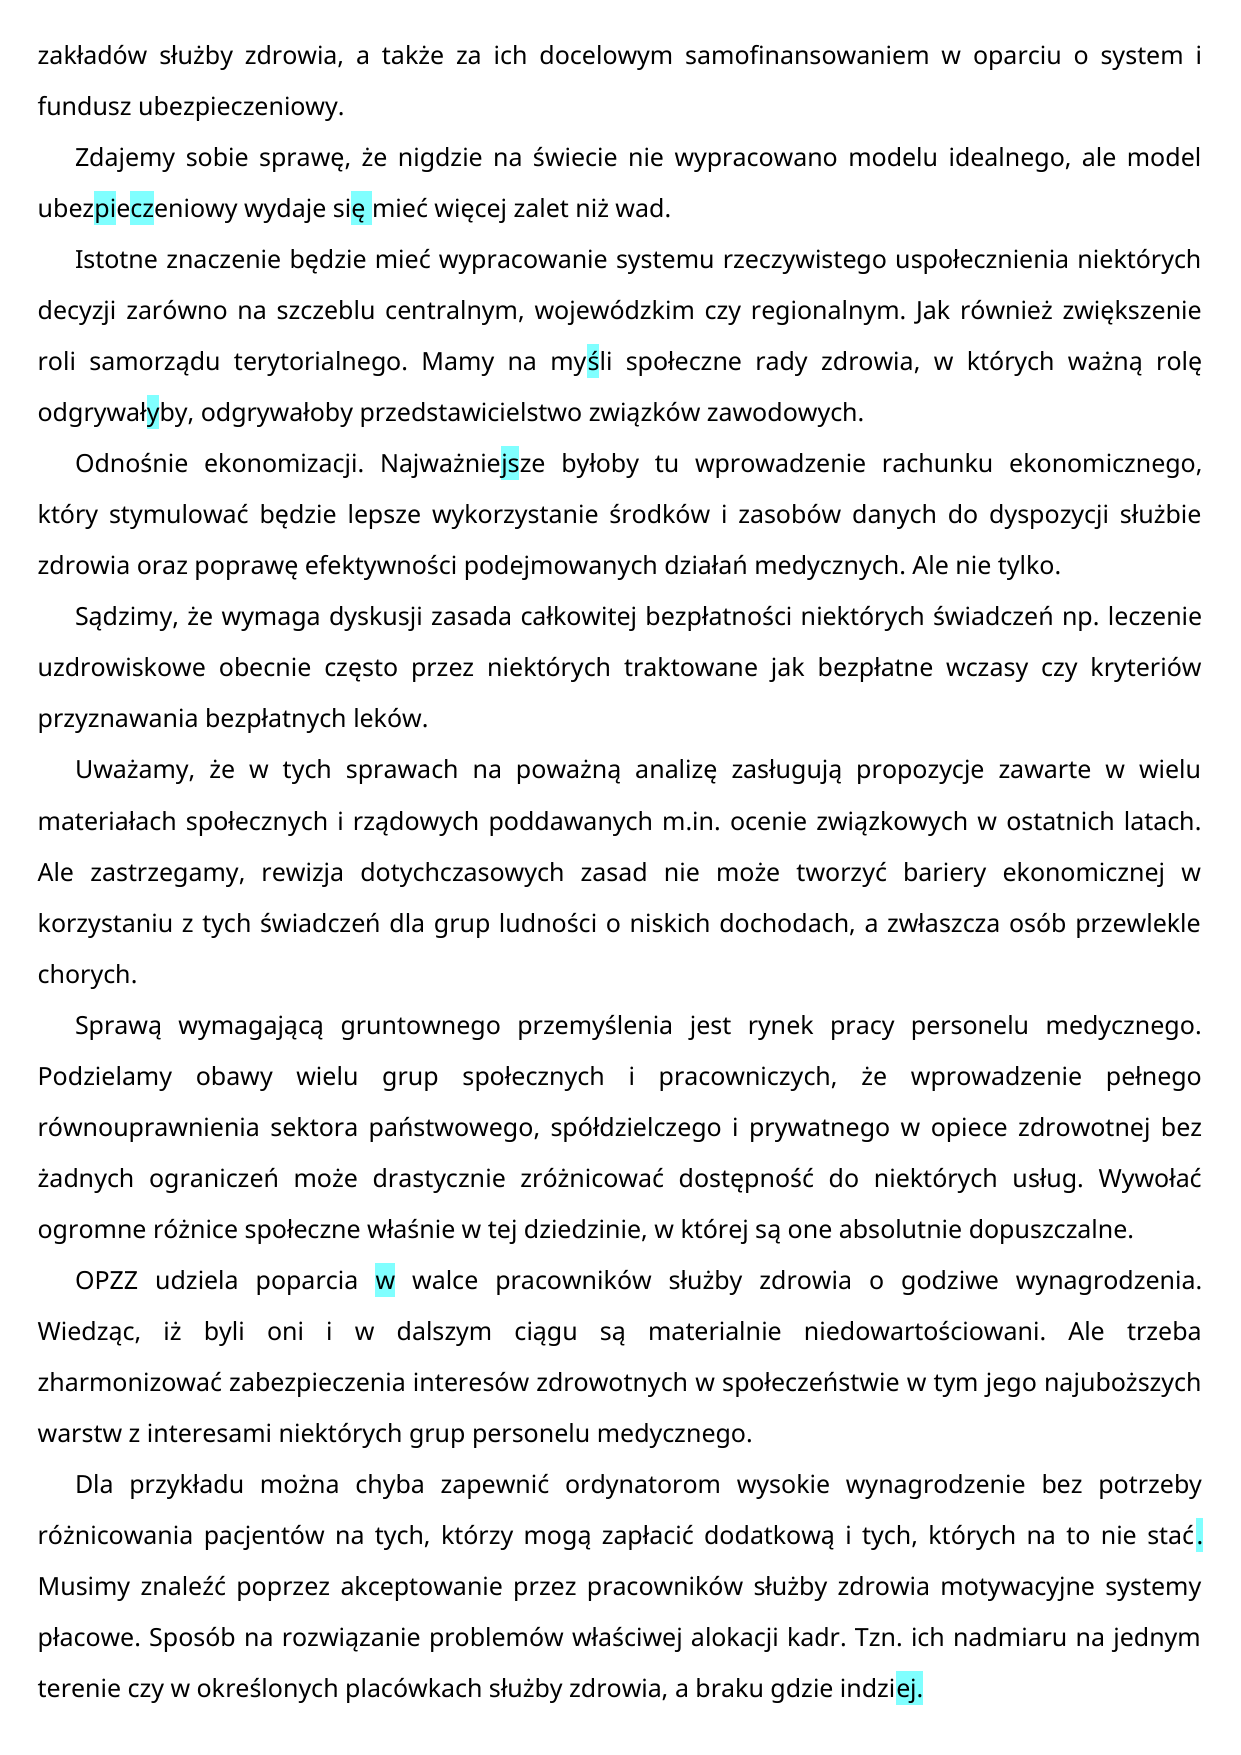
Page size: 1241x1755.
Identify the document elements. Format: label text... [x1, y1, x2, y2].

text Istotne znaczenie będzie mieć wypracowanie systemu rzeczywistego uspołecznienia niektórych decyzji zarówno na szczeblu centralnym, wojewódzkim czy regionalnym. Jak również zwiększenie roli samorządu terytorialnego. Mamy na myśli społeczne rady zdrowia, w których ważną rolę odgrywałyby, odgrywałoby przedstawicielstwo związków zawodowych. [37, 242, 1203, 429]
text OPZZ udziela poparcia w walce pracowników służby zdrowia o godziwe wynagrodzenia. Wiedząc, iż byli oni i w dalszym ciągu są materialnie niedowartościowani. Ale trzeba zharmonizować zabezpieczenia interesów zdrowotnych w społeczeństwie w tym jego najuboższych warstw z interesami niektórych grup personelu medycznego. [37, 1262, 1203, 1450]
text Uważamy, że w tych sprawach na poważną analizę zasługują propozycje zawarte w wielu materiałach społecznych i rządowych poddawanych m.in. ocenie związkowych w ostatnich latach. Ale zastrzegamy, rewizja dotychczasowych zasad nie może tworzyć bariery ekonomicznej w korzystaniu z tych świadczeń dla grup ludności o niskich dochodach, a zwłaszcza osób przewlekle chorych. [37, 752, 1203, 990]
text Odnośnie ekonomizacji. Najważniejsze byłoby tu wprowadzenie rachunku ekonomicznego, który stymulować będzie lepsze wykorzystanie środków i zasobów danych do dyspozycji służbie zdrowia oraz poprawę efektywności podejmowanych działań medycznych. Ale nie tylko. [37, 446, 1203, 582]
text Sądzimy, że wymaga dyskusji zasada całkowitej bezpłatności niektórych świadczeń np. leczenie uzdrowiskowe obecnie często przez niektórych traktowane jak bezpłatne wczasy czy kryteriów przyznawania bezpłatnych leków. [37, 599, 1203, 735]
text Zdajemy sobie sprawę, że nigdzie na świecie nie wypracowano modelu idealnego, ale model ubezpieczeniowy wydaje się mieć więcej zalet niż wad. [37, 139, 1203, 225]
text Sprawą wymagającą gruntownego przemyślenia jest rynek pracy personelu medycznego. Podzielamy obawy wielu grup społecznych i pracowniczych, że wprowadzenie pełnego równouprawnienia sektora państwowego, spółdzielczego i prywatnego w opiece zdrowotnej bez żadnych ograniczeń może drastycznie zróżnicować dostępność do niektórych usług. Wywołać ogromne różnice społeczne właśnie w tej dziedzinie, w której są one absolutnie dopuszczalne. [37, 1007, 1203, 1246]
text zakładów służby zdrowia, a także za ich docelowym samofinansowaniem w oparciu o system i fundusz ubezpieczeniowy. [37, 37, 1203, 123]
text Dla przykładu można chyba zapewnić ordynatorom wysokie wynagrodzenie bez potrzeby różnicowania pacjentów na tych, którzy mogą zapłacić dodatkową i tych, których na to nie stać. Musimy znaleźć poprzez akceptowanie przez pracowników służby zdrowia motywacyjne systemy płacowe. Sposób na rozwiązanie problemów właściwej alokacji kadr. Tzn. ich nadmiaru na jednym terenie czy w określonych placówkach służby zdrowia, a braku gdzie indziej. [37, 1467, 1203, 1705]
